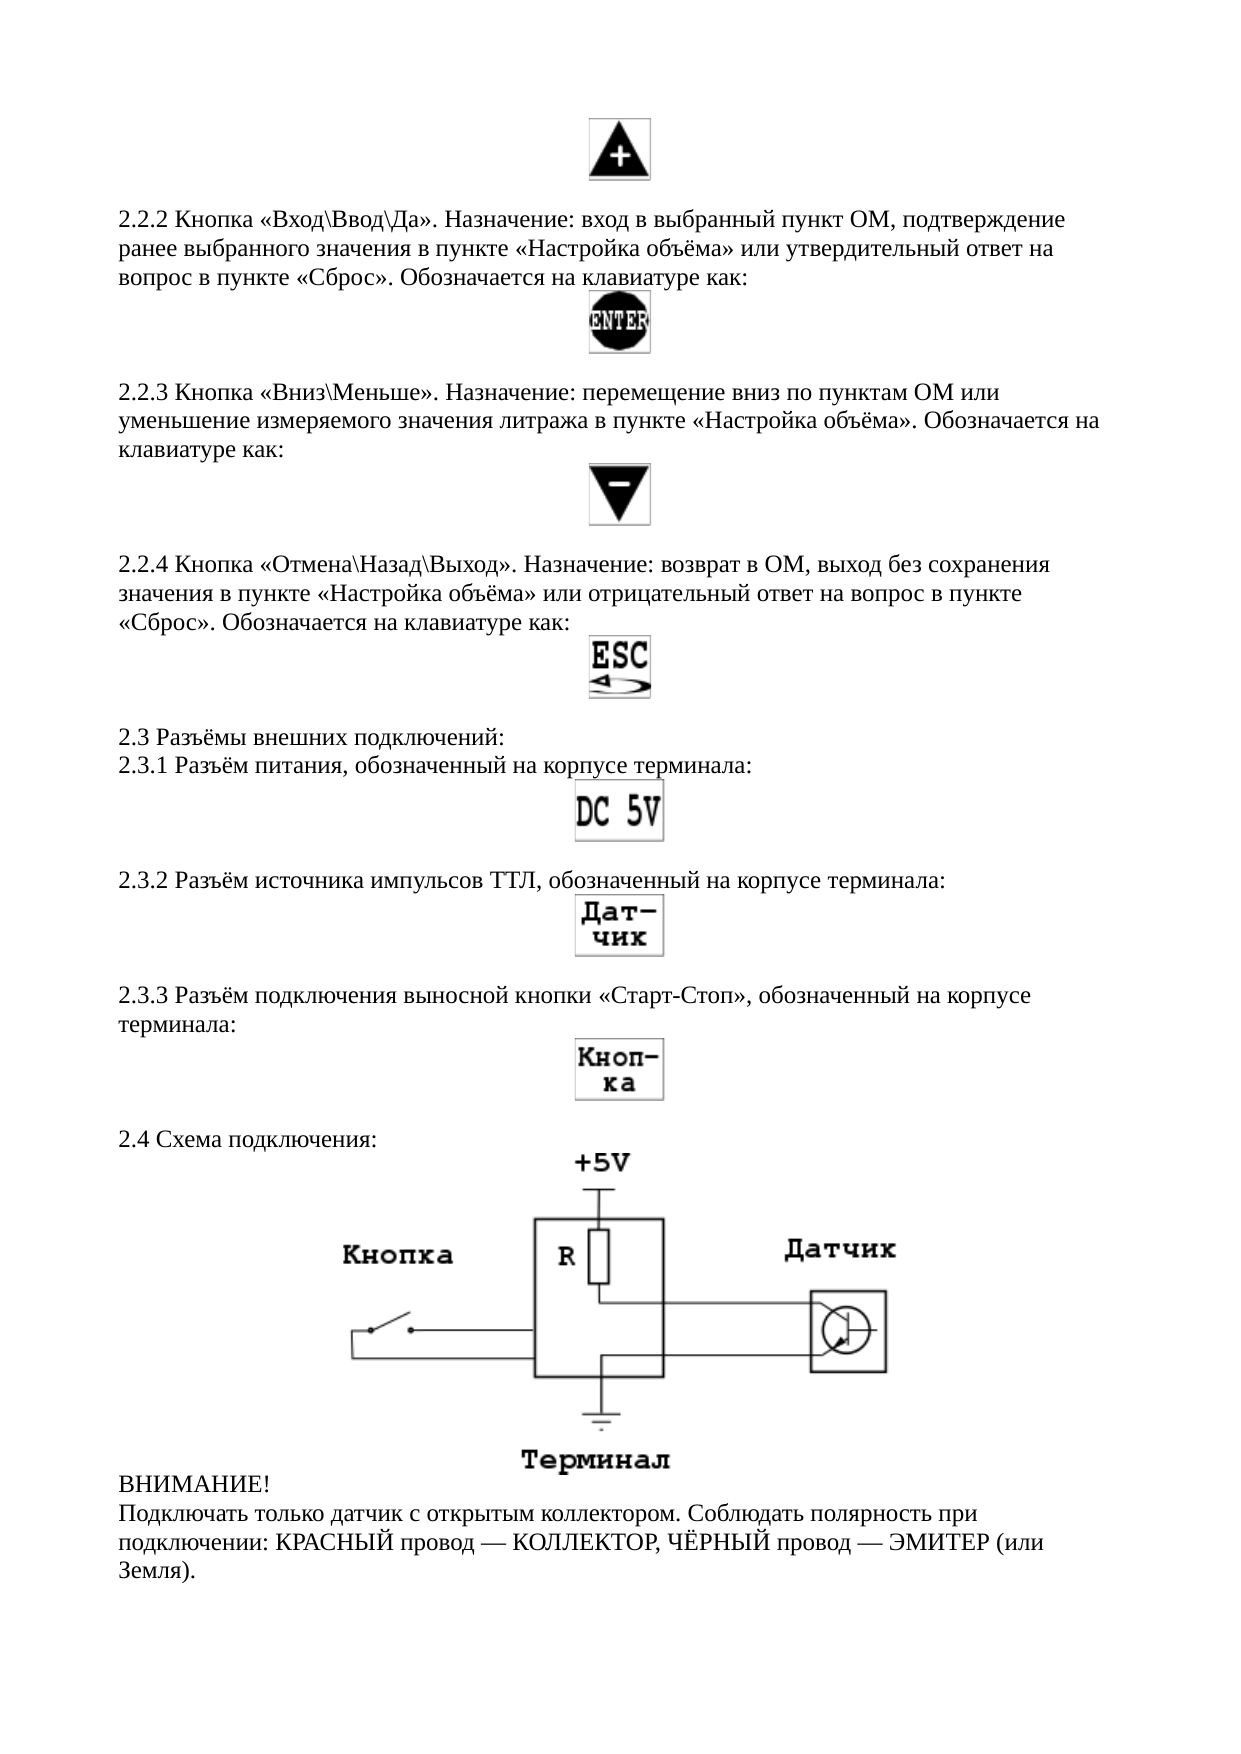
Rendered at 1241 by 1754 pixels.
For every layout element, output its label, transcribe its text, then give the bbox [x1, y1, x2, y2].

picture [588, 118, 652, 181]
text 2.3.2 Разъём источника импульсов ТТЛ, обозначенный на корпусе терминала: [118, 866, 1122, 894]
text 2.2.2 Кнопка «Вход\Ввод\Да». Назначение: вход в выбранный пункт ОМ, подтверждение ранее выбранного значения в пункте «Настройка объёма» или утвердительный ответ на вопрос в пункте «Сброс». Обозначается на клавиатуре как: [118, 204, 1122, 291]
text 2.3 Разъёмы внешних подключений: [118, 722, 1122, 751]
text 2.4 Схема подключения: [118, 1124, 1122, 1153]
text ВНИМАНИЕ! Подключать только датчик с открытым коллектором. Соблюдать полярность при подключении: КРАСНЫЙ провод — КОЛЛЕКТОР, ЧЁРНЫЙ провод — ЭМИТЕР (или Земля). [118, 1469, 1122, 1584]
picture [342, 1153, 898, 1475]
picture [574, 894, 666, 957]
picture [588, 463, 652, 526]
picture [588, 635, 652, 699]
picture [588, 290, 652, 354]
text 2.2.4 Кнопка «Отмена\Назад\Выход». Назначение: возврат в ОМ, выход без сохранения значения в пункте «Настройка объёма» или отрицательный ответ на вопрос в пункте «Сброс». Обозначается на клавиатуре как: [118, 549, 1122, 636]
picture [574, 779, 666, 842]
text 2.2.3 Кнопка «Вниз\Меньше». Назначение: перемещение вниз по пунктам ОМ или уменьшение измеряемого значения литража в пункте «Настройка объёма». Обозначается на клавиатуре как: [118, 377, 1122, 463]
text 2.3.1 Разъём питания, обозначенный на корпусе терминала: [118, 751, 1122, 779]
picture [574, 1038, 666, 1101]
text 2.3.3 Разъём подключения выносной кнопки «Старт-Стоп», обозначенный на корпусе терминала: [118, 981, 1122, 1038]
